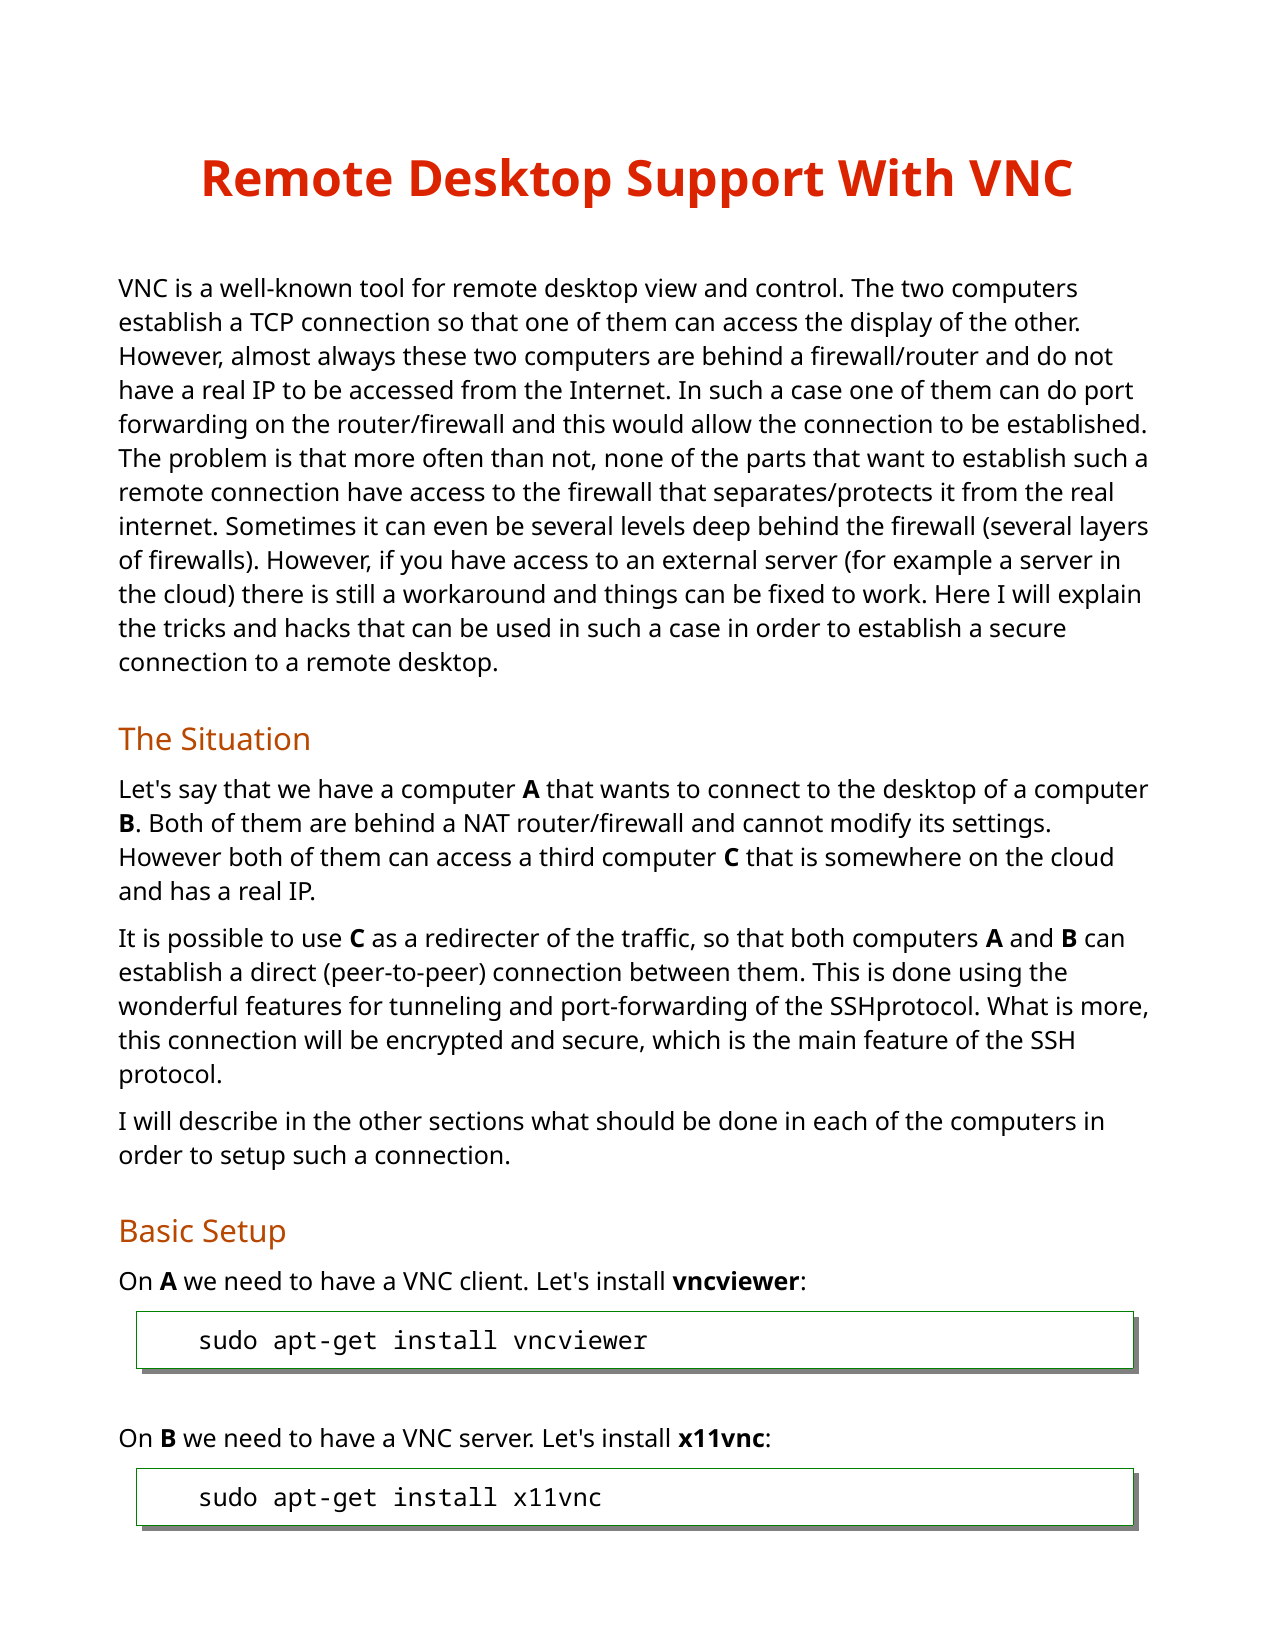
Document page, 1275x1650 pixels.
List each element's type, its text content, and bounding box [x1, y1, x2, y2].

subtitle The Situation [118, 717, 1157, 759]
text sudo apt-get install vncviewer [137, 1312, 1133, 1368]
subtitle Basic Setup [118, 1209, 1157, 1251]
text It is possible to use C as a redirecter of the traffic, so that both computers A and B can establish a direct (peer-to-peer) connection between them. This is done using the wonderful features for tunneling and port-forwarding of the SSHprotocol. What is more, this connection will be encrypted and secure, which is the main feature of the SSH protocol. [118, 920, 1157, 1091]
text I will describe in the other sections what should be done in each of the computers in order to setup such a connection. [118, 1103, 1157, 1171]
text sudo apt-get install x11vnc [137, 1469, 1133, 1525]
text On A we need to have a VNC client. Let's install vncviewer: [118, 1264, 1157, 1298]
text VNC is a well-known tool for remote desktop view and control. The two computers establish a TCP connection so that one of them can access the display of the other. However, almost always these two computers are behind a firewall/router and do not have a real IP to be accessed from the Internet. In such a case one of them can do port forwarding on the router/firewall and this would allow the connection to be established. The problem is that more often than not, none of the parts that want to establish such a remote connection have access to the firewall that separates/protects it from the real internet. Sometimes it can even be several levels deep behind the firewall (several layers of firewalls). However, if you have access to an external server (for example a server in the cloud) there is still a workaround and things can be fixed to work. Here I will explain the tricks and hacks that can be used in such a case in order to establish a secure connection to a remote desktop. [118, 270, 1157, 679]
text Let's say that we have a computer A that wants to connect to the desktop of a computer B. Both of them are behind a NAT router/firewall and cannot modify its settings. However both of them can access a third computer C that is somewhere on the cloud and has a real IP. [118, 772, 1157, 908]
subtitle Remote Desktop Support With VNC [118, 143, 1157, 211]
text On B we need to have a VNC server. Let's install x11vnc: [118, 1421, 1157, 1455]
